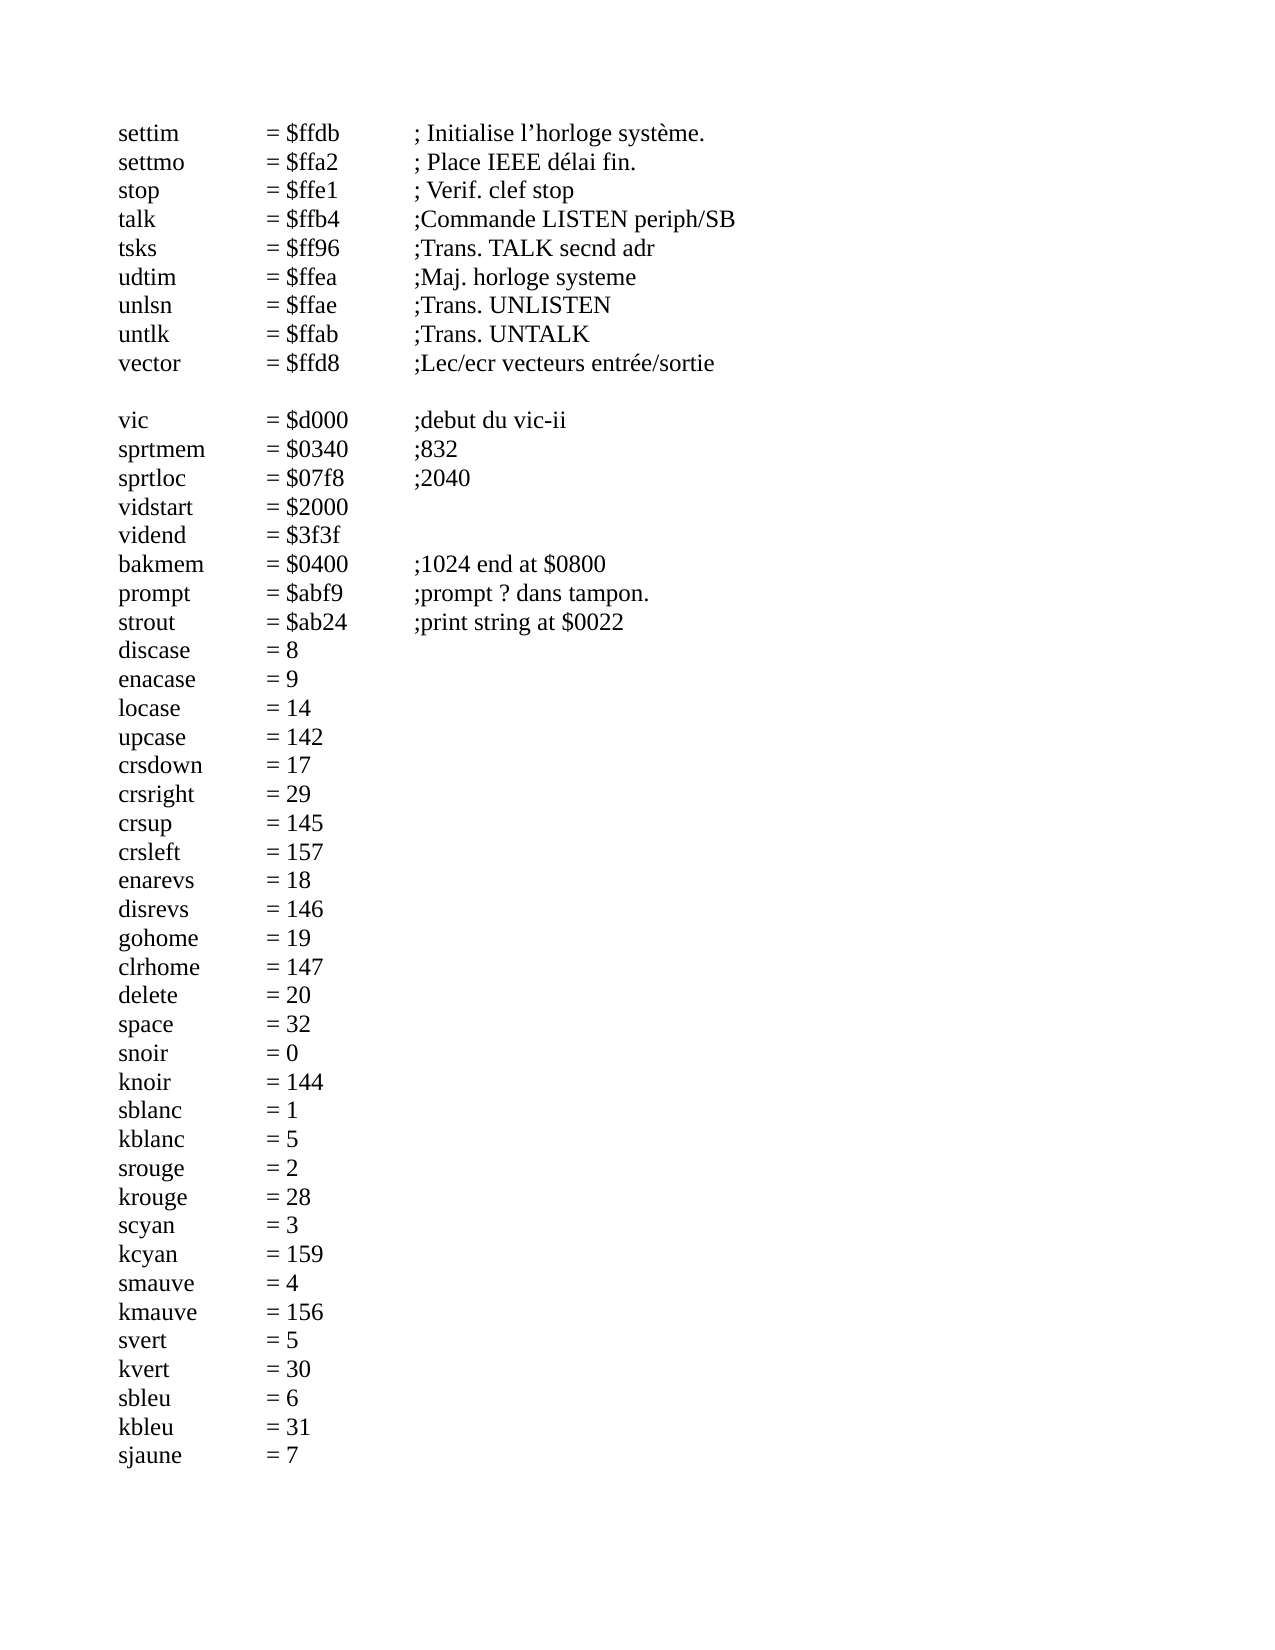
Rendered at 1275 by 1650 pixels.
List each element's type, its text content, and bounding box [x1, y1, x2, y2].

text scyan = 3 [118, 1211, 1157, 1239]
text gohome = 19 [118, 923, 1157, 952]
text delete = 20 [118, 981, 1157, 1009]
text knoir = 144 [118, 1067, 1157, 1096]
text vidend = $3f3f [118, 521, 1157, 549]
text vidstart = $2000 [118, 492, 1157, 521]
text svert = 5 [118, 1326, 1157, 1354]
text sprtloc = $07f8 ;2040 [118, 463, 1157, 492]
text clrhome = 147 [118, 952, 1157, 981]
text crsright = 29 [118, 779, 1157, 808]
text sprtmem = $0340 ;832 [118, 434, 1157, 463]
text bakmem = $0400 ;1024 end at $0800 [118, 549, 1157, 578]
text sjaune = 7 [118, 1441, 1157, 1469]
text disrevs = 146 [118, 894, 1157, 923]
text discase = 8 [118, 636, 1157, 664]
text crsdown = 17 [118, 751, 1157, 779]
text vector = $ffd8 ;Lec/ecr vecteurs entrée/sortie [118, 348, 1157, 377]
text tsks = $ff96 ;Trans. TALK secnd adr [118, 233, 1157, 262]
text stop = $ffe1 ; Verif. clef stop [118, 176, 1157, 204]
text kblanc = 5 [118, 1124, 1157, 1153]
text kmauve = 156 [118, 1297, 1157, 1326]
text kbleu = 31 [118, 1412, 1157, 1441]
text prompt = $abf9 ;prompt ? dans tampon. [118, 578, 1157, 607]
text enacase = 9 [118, 664, 1157, 693]
text talk = $ffb4 ;Commande LISTEN periph/SB [118, 204, 1157, 233]
text untlk = $ffab ;Trans. UNTALK [118, 319, 1157, 348]
text crsleft = 157 [118, 837, 1157, 866]
text crsup = 145 [118, 808, 1157, 837]
text unlsn = $ffae ;Trans. UNLISTEN [118, 291, 1157, 319]
text vic = $d000 ;debut du vic-ii [118, 406, 1157, 434]
text kvert = 30 [118, 1354, 1157, 1383]
text sblanc = 1 [118, 1096, 1157, 1124]
text strout = $ab24 ;print string at $0022 [118, 607, 1157, 636]
text settim = $ffdb ; Initialise l’horloge système. [118, 118, 1157, 147]
text enarevs = 18 [118, 866, 1157, 894]
text snoir = 0 [118, 1038, 1157, 1067]
text kcyan = 159 [118, 1239, 1157, 1268]
text smauve = 4 [118, 1268, 1157, 1297]
text udtim = $ffea ;Maj. horloge systeme [118, 262, 1157, 291]
text settmo = $ffa2 ; Place IEEE délai fin. [118, 147, 1157, 176]
text locase = 14 [118, 693, 1157, 722]
text krouge = 28 [118, 1182, 1157, 1211]
text srouge = 2 [118, 1153, 1157, 1182]
text sbleu = 6 [118, 1383, 1157, 1412]
text space = 32 [118, 1009, 1157, 1038]
text upcase = 142 [118, 722, 1157, 751]
